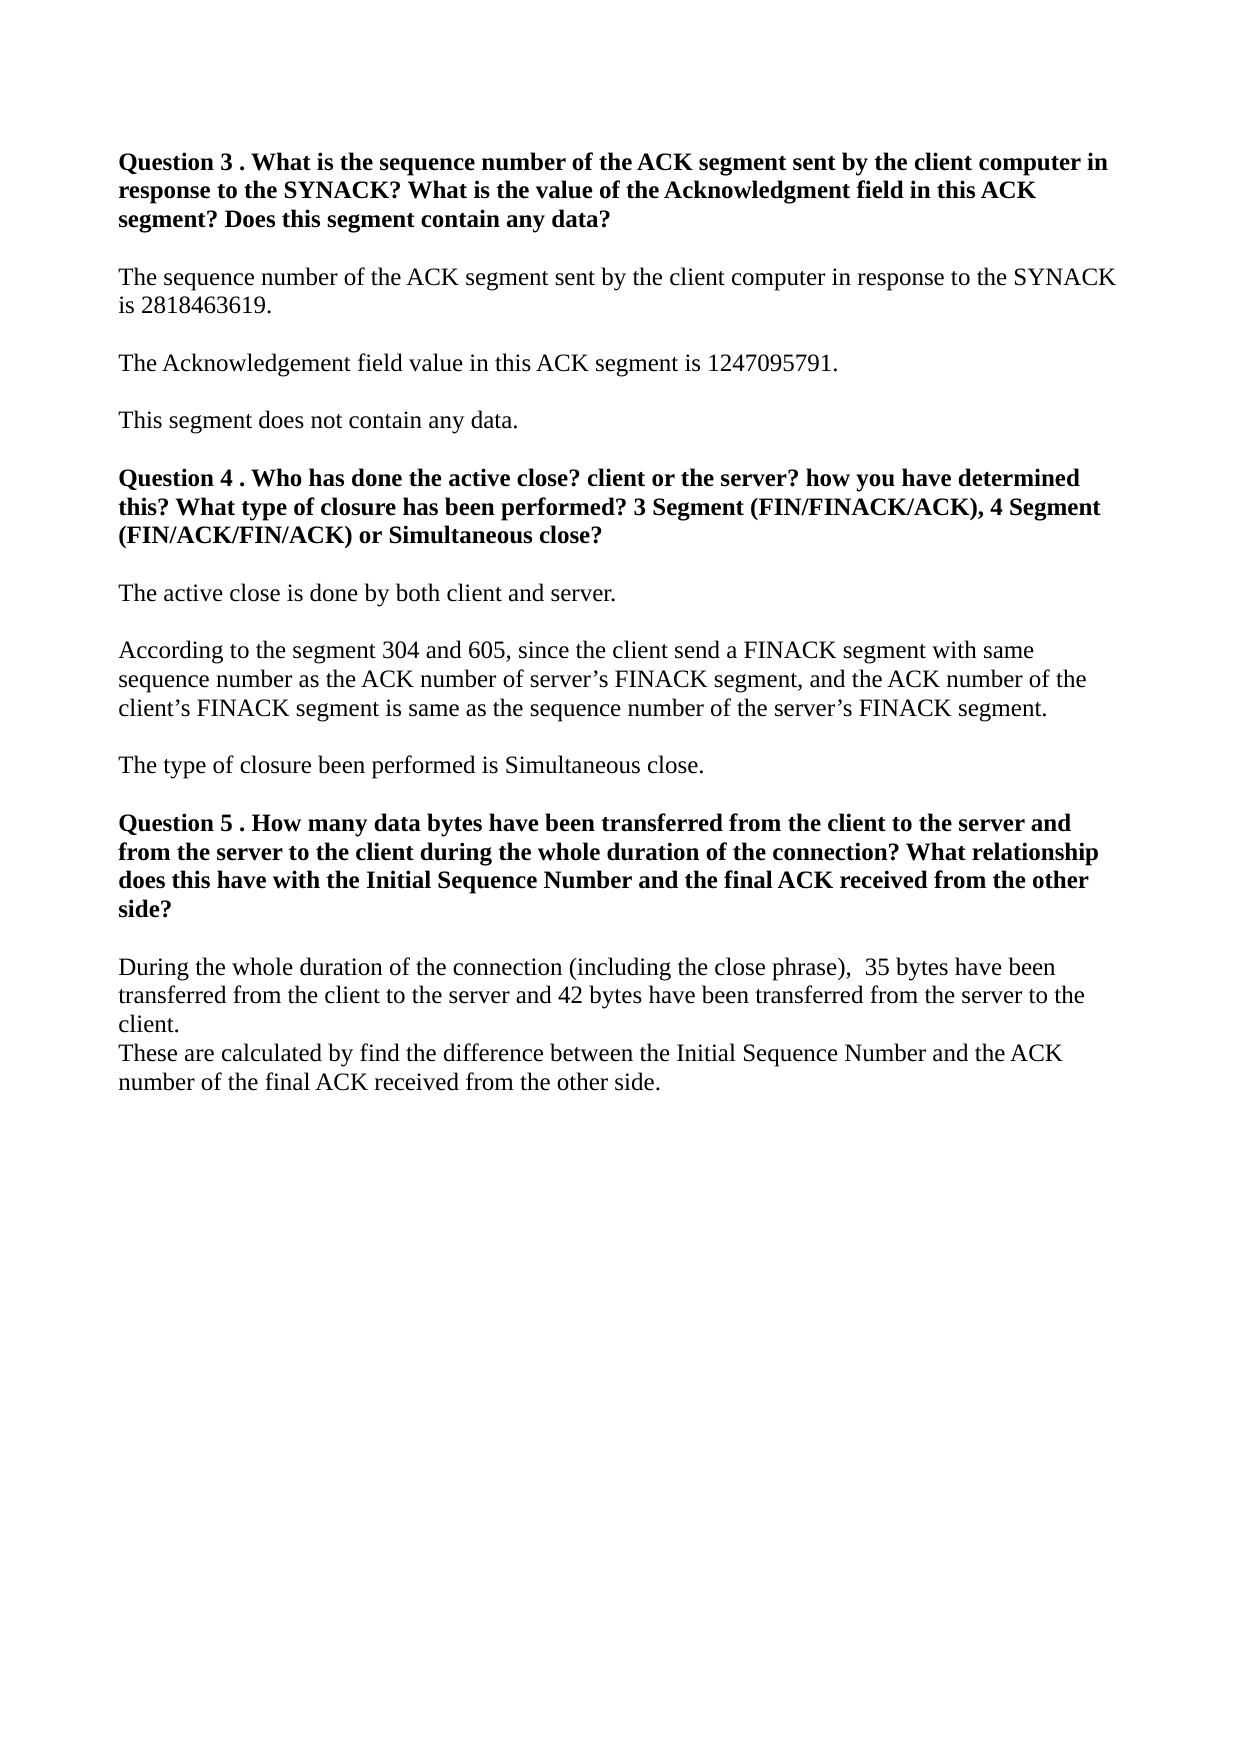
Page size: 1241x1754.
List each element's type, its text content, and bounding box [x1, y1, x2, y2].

text These are calculated by find the difference between the Initial Sequence Number and the ACK number of the final ACK received from the other side. [118, 1038, 1122, 1096]
text Question 5 . How many data bytes have been transferred from the client to the server and from the server to the client during the whole duration of the connection? What relationship does this have with the Initial Sequence Number and the final ACK received from the other side? [118, 808, 1122, 923]
text According to the segment 304 and 605, since the client send a FINACK segment with same sequence number as the ACK number of server’s FINACK segment, and the ACK number of the client’s FINACK segment is same as the sequence number of the server’s FINACK segment. [118, 636, 1122, 722]
text Question 4 . Who has done the active close? client or the server? how you have determined this? What type of closure has been performed? 3 Segment (FIN/FINACK/ACK), 4 Segment (FIN/ACK/FIN/ACK) or Simultaneous close? [118, 463, 1122, 549]
text Question 3 . What is the sequence number of the ACK segment sent by the client computer in response to the SYNACK? What is the value of the Acknowledgment field in this ACK segment? Does this segment contain any data? [118, 147, 1122, 233]
text During the whole duration of the connection (including the close phrase), 35 bytes have been transferred from the client to the server and 42 bytes have been transferred from the server to the client. [118, 952, 1122, 1038]
text The active close is done by both client and server. [118, 578, 1122, 607]
text This segment does not contain any data. [118, 406, 1122, 434]
text The Acknowledgement field value in this ACK segment is 1247095791. [118, 348, 1122, 377]
text The type of closure been performed is Simultaneous close. [118, 751, 1122, 779]
text The sequence number of the ACK segment sent by the client computer in response to the SYNACK is 2818463619. [118, 262, 1122, 319]
